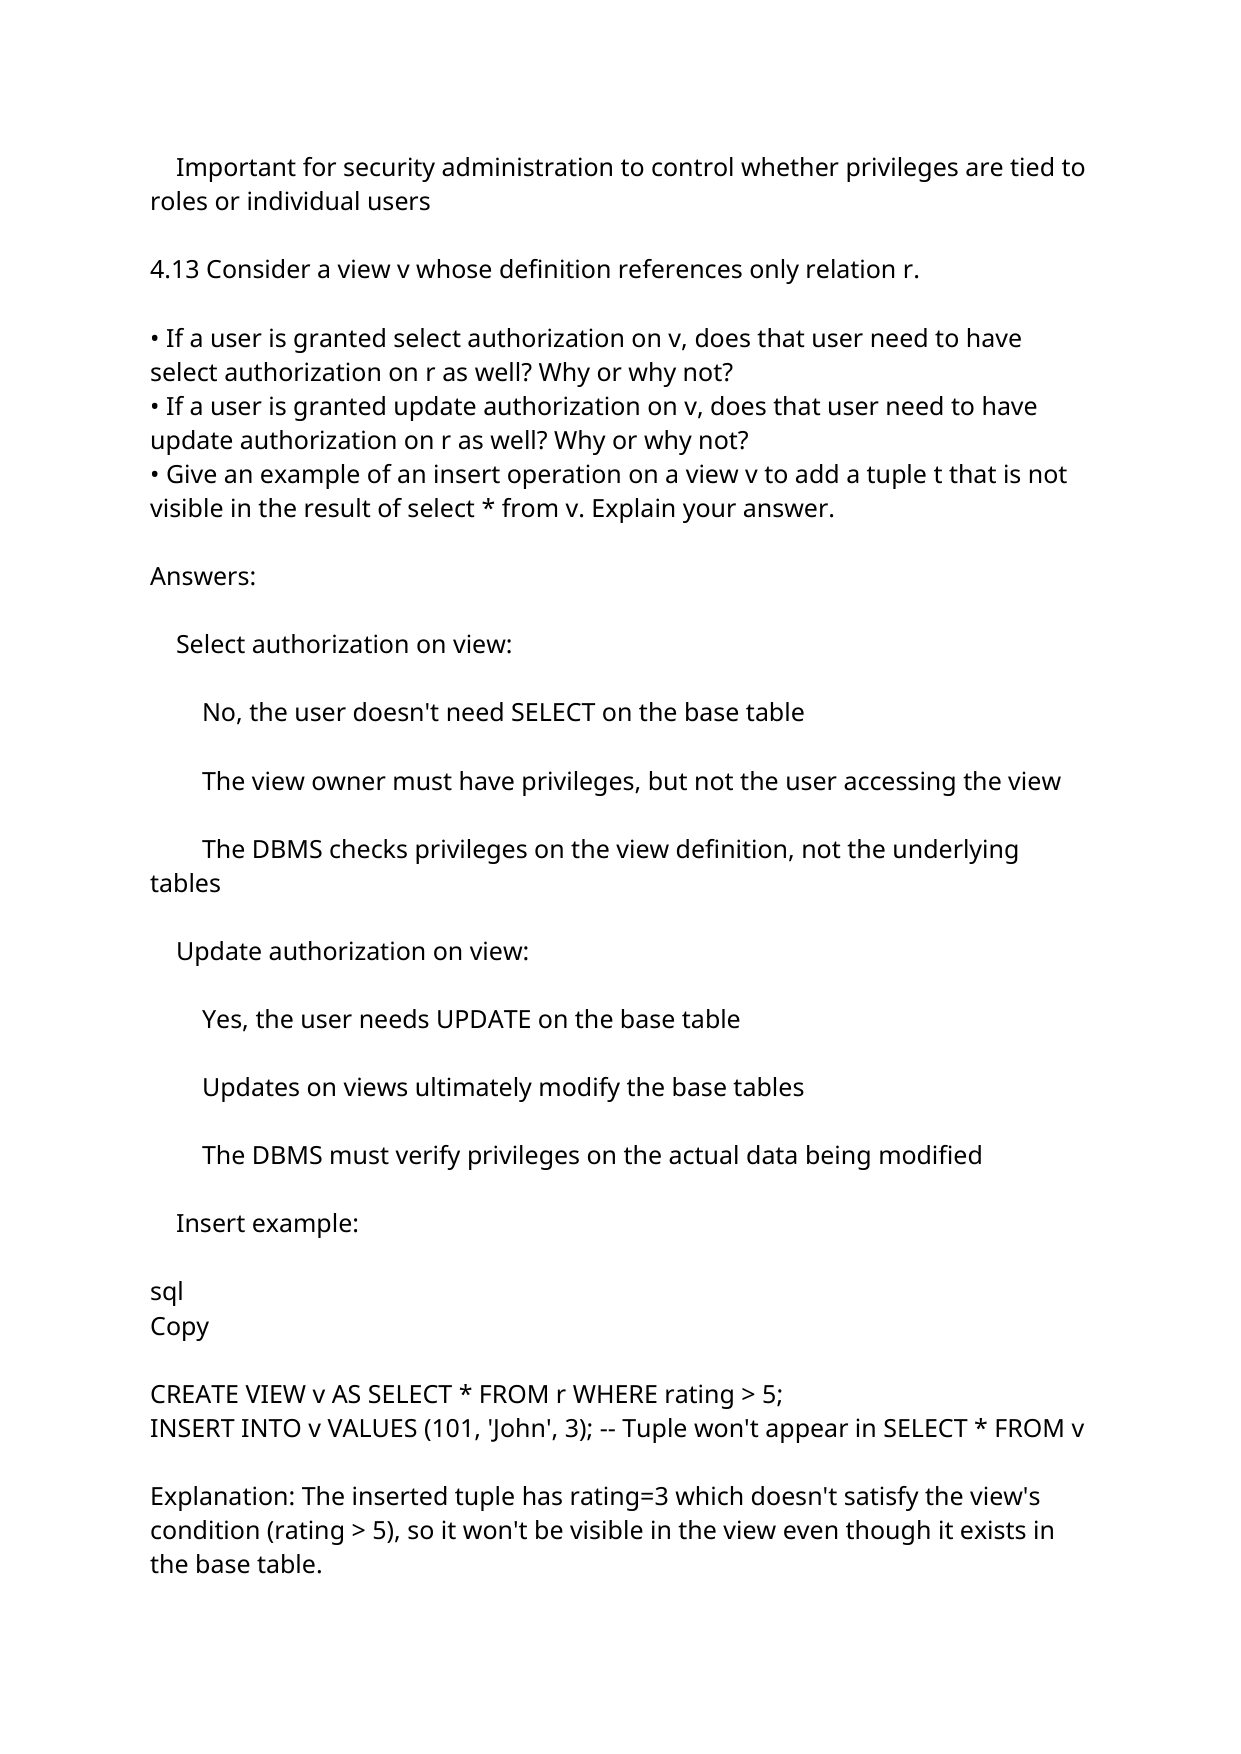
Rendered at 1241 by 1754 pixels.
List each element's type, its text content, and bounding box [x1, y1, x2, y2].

text Answers: [150, 559, 1091, 593]
text • Give an example of an insert operation on a view v to add a tuple t that is not visible in the result of select * from v. Explain your answer. [150, 457, 1091, 525]
text • If a user is granted select authorization on v, does that user need to have select authorization on r as well? Why or why not? [150, 320, 1091, 388]
text Select authorization on view: [150, 627, 1091, 661]
text CREATE VIEW v AS SELECT * FROM r WHERE rating > 5; [150, 1376, 1091, 1410]
text • If a user is granted update authorization on v, does that user need to have update authorization on r as well? Why or why not? [150, 388, 1091, 457]
text Updates on views ultimately modify the base tables [150, 1070, 1091, 1104]
text Yes, the user needs UPDATE on the base table [150, 1002, 1091, 1036]
text sql [150, 1274, 1091, 1308]
text Copy [150, 1308, 1091, 1342]
text 4.13 Consider a view v whose definition references only relation r. [150, 252, 1091, 286]
text Important for security administration to control whether privileges are tied to roles or individual users [150, 150, 1091, 218]
text Update authorization on view: [150, 933, 1091, 967]
text Insert example: [150, 1206, 1091, 1240]
text The DBMS must verify privileges on the actual data being modified [150, 1138, 1091, 1172]
text The DBMS checks privileges on the view definition, not the underlying tables [150, 831, 1091, 899]
text INSERT INTO v VALUES (101, 'John', 3); -- Tuple won't appear in SELECT * FROM v [150, 1410, 1091, 1444]
text No, the user doesn't need SELECT on the base table [150, 695, 1091, 729]
text The view owner must have privileges, but not the user accessing the view [150, 763, 1091, 797]
text Explanation: The inserted tuple has rating=3 which doesn't satisfy the view's condition (rating > 5), so it won't be visible in the view even though it exists in the base table. [150, 1478, 1091, 1581]
